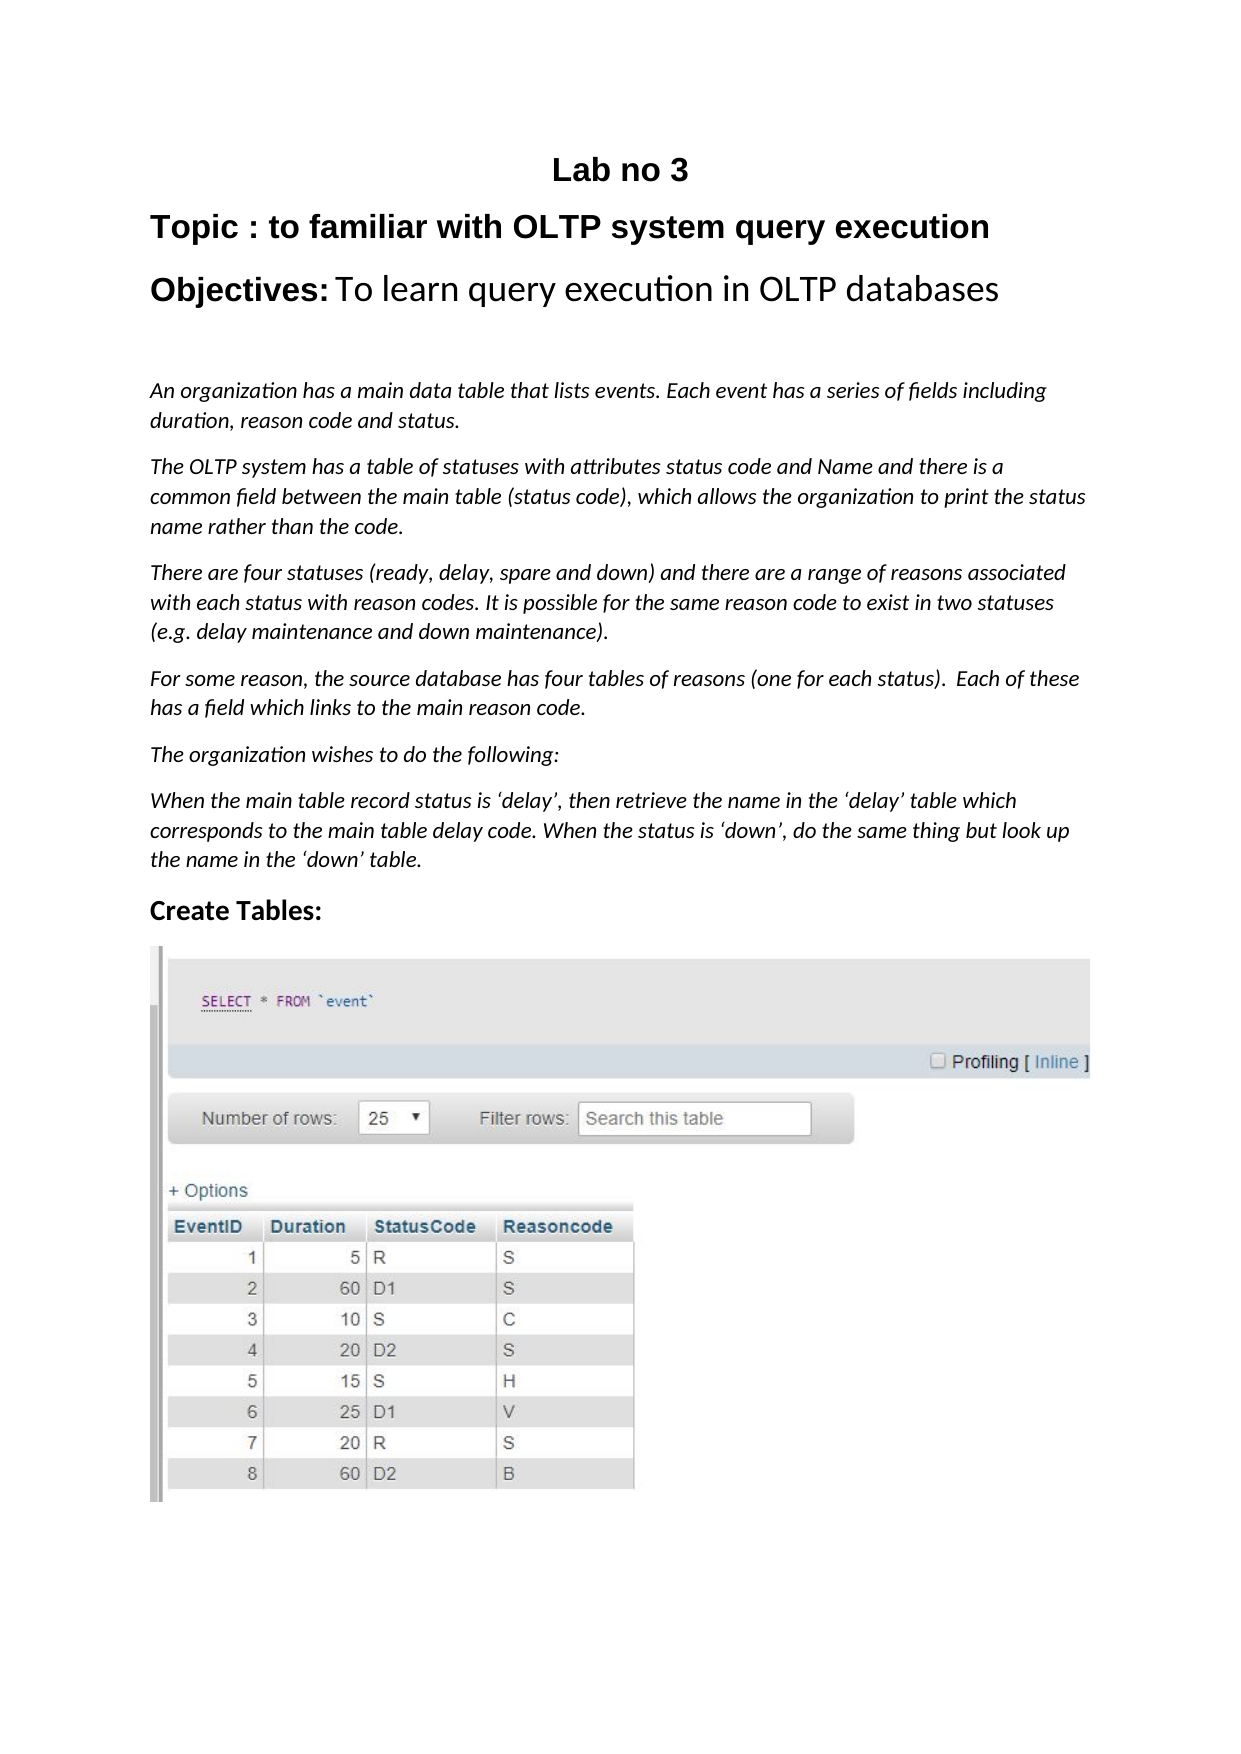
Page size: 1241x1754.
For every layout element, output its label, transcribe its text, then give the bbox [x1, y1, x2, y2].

text Create Tables: [150, 892, 1090, 928]
text Objectives: To learn query execution in OLTP databases [150, 265, 1090, 311]
text Lab no 3 [150, 150, 1090, 188]
text The organization wishes to do the following: [150, 740, 1090, 768]
text For some reason, the source database has four tables of reasons (one for each status). Each of these has a field which links to the main reason code. [150, 664, 1090, 722]
text There are four statuses (ready, delay, spare and down) and there are a range of reasons associated with each status with reason codes. It is possible for the same reason code to exist in two statuses (e.g. delay maintenance and down maintenance). [150, 558, 1090, 646]
text Topic : to familiar with OLTP system query execution [150, 207, 1090, 246]
text The OLTP system has a table of statuses with attributes status code and Name and there is a common field between the main table (status code), which allows the organization to print the status name rather than the code. [150, 452, 1090, 540]
text When the main table record status is ‘delay’, then retrieve the name in the ‘delay’ table which corresponds to the main table delay code. When the status is ‘down’, do the same thing but look up the name in the ‘down’ table. [150, 786, 1090, 874]
text An organization has a main data table that lists events. Each event has a series of fields including duration, reason code and status. [150, 376, 1090, 434]
